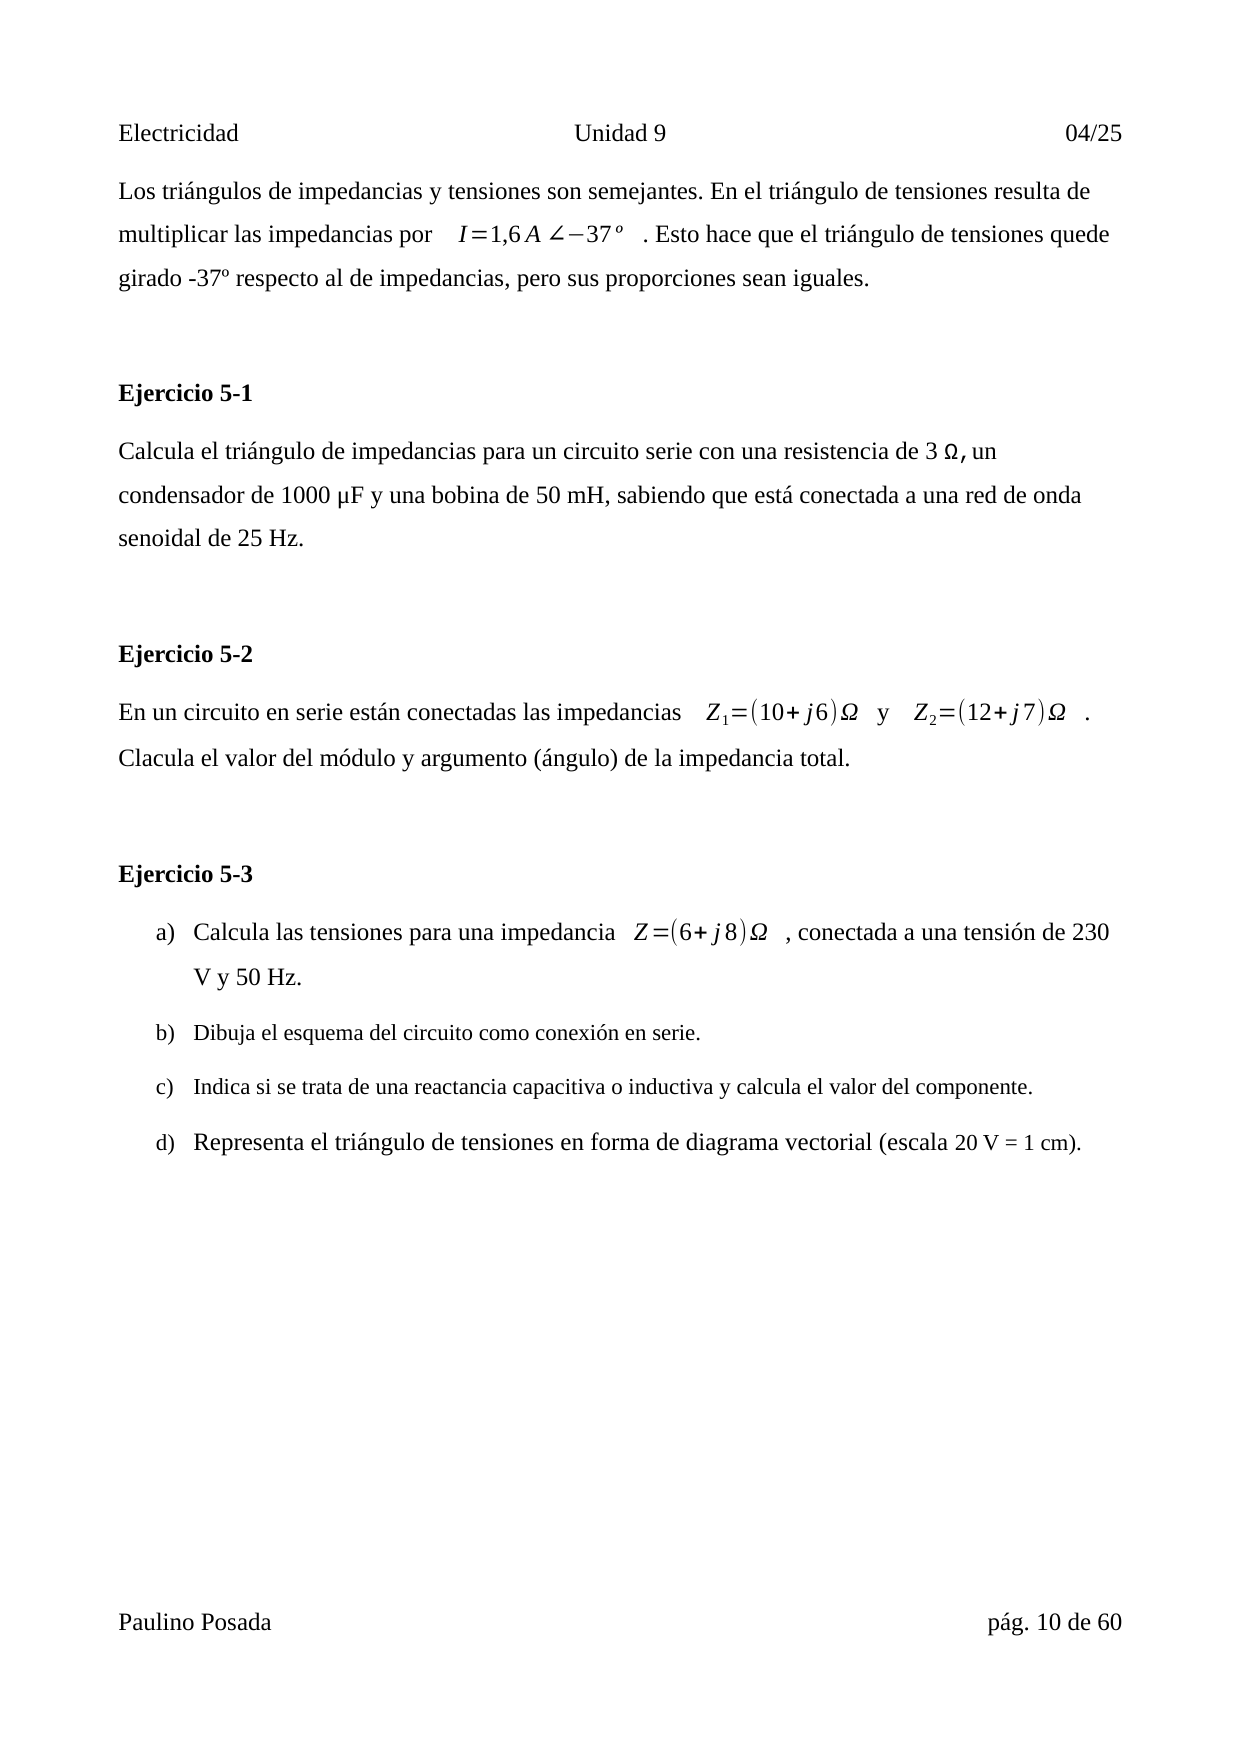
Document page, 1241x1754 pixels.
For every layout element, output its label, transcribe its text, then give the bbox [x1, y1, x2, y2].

text Ejercicio 5-2 [118, 639, 1122, 668]
list Representa el triángulo de tensiones en forma de diagrama vectorial (escala 20 V = 1 cm). [156, 1127, 1122, 1156]
list Dibuja el esquema del circuito como conexión en serie. [156, 1019, 1122, 1046]
text Calcula el triángulo de impedancias para un circuito serie con una resistencia de 3 Ω,un condensador de 1000 μF y una bobina de 50 mH, sabiendo que está conectada a una red de onda senoidal de 25 Hz. [118, 436, 1122, 552]
text En un circuito en serie están conectadas las impedancias y . Clacula el valor del módulo y argumento (ángulo) de la impedancia total. [118, 697, 1122, 772]
text Los triángulos de impedancias y tensiones son semejantes. En el triángulo de tensiones resulta de multiplicar las impedancias por . Esto hace que el triángulo de tensiones quede girado -37º respecto al de impedancias, pero sus proporciones sean iguales. [118, 176, 1122, 291]
text Ejercicio 5-1 [118, 378, 1122, 407]
list Calcula las tensiones para una impedancia, conectada a una tensión de 230 V y 50 Hz. [156, 917, 1122, 990]
text Ejercicio 5-3 [118, 859, 1122, 888]
list Indica si se trata de una reactancia capacitiva o inductiva y calcula el valor del componente. [156, 1073, 1122, 1100]
